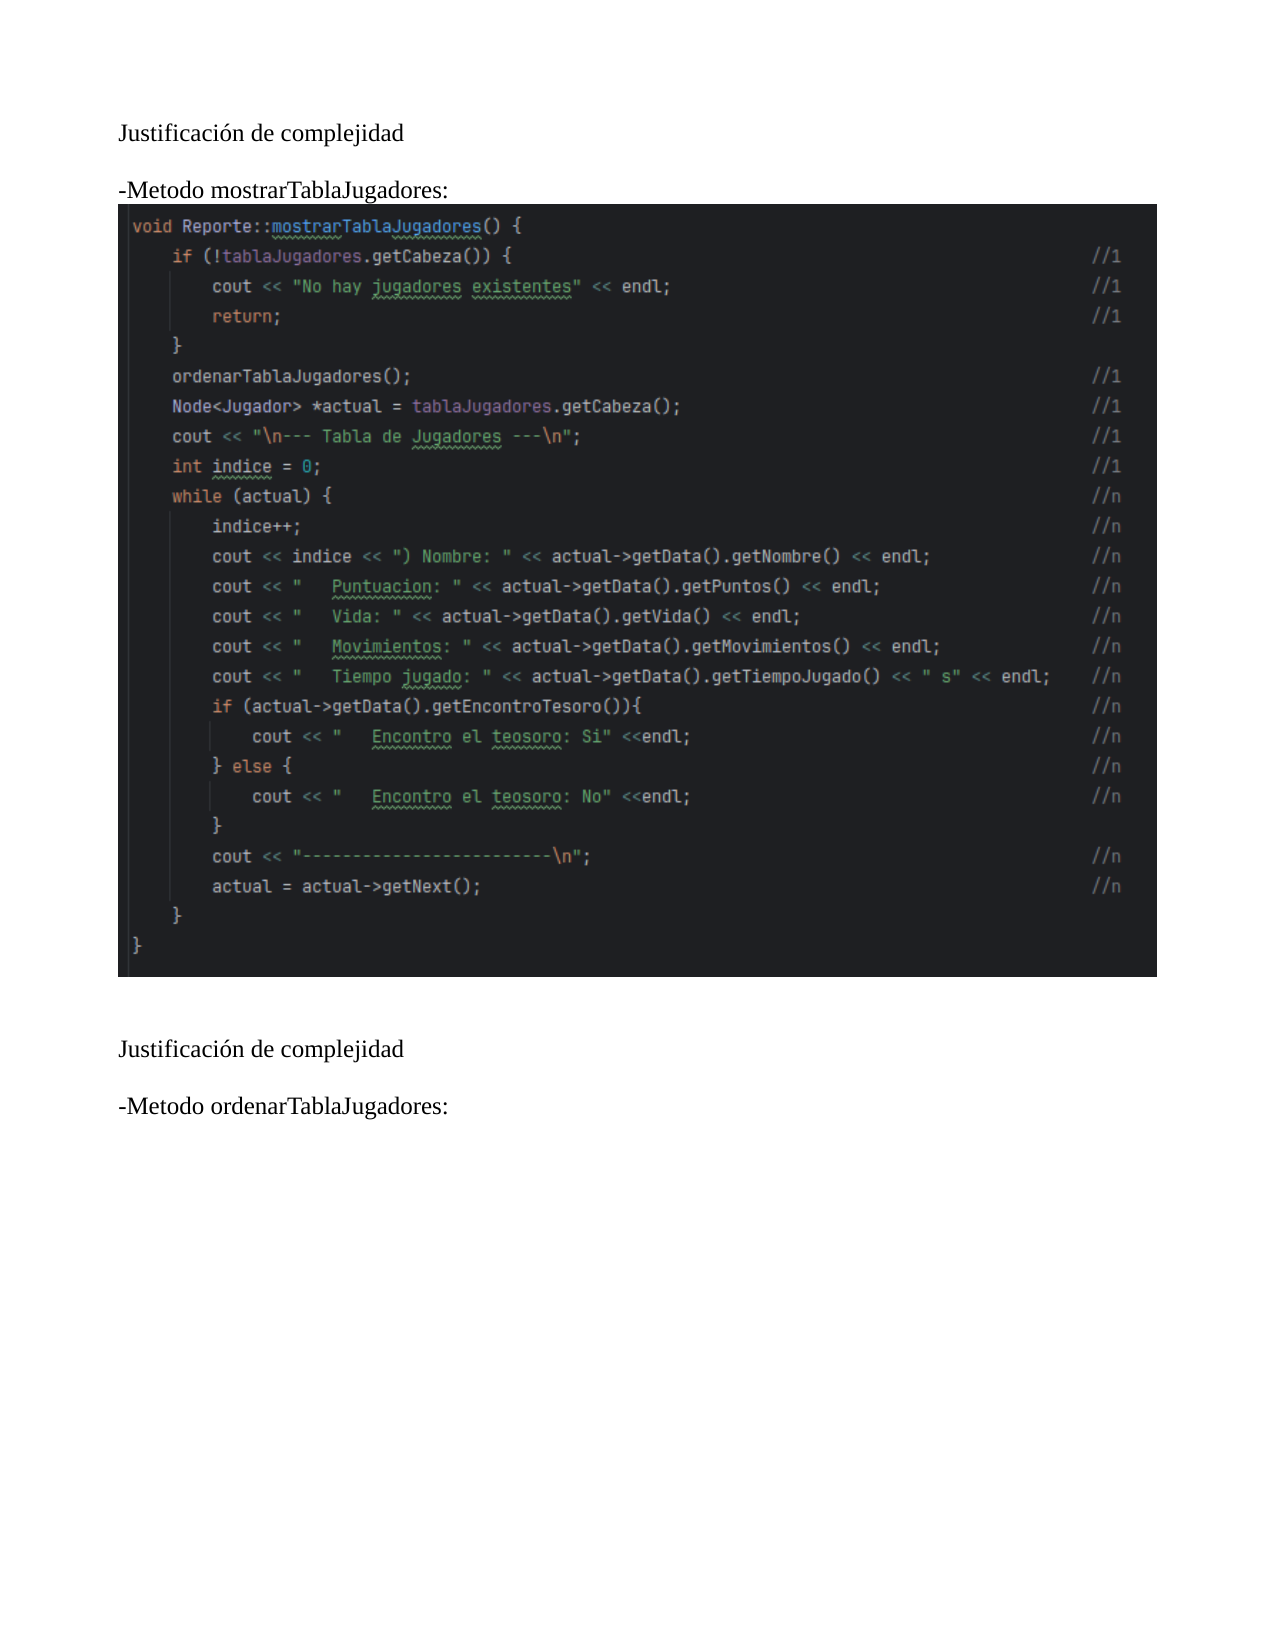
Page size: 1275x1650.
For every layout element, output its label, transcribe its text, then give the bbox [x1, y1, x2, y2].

text Justificación de complejidad [118, 118, 1157, 147]
text Justificación de complejidad [118, 1034, 1157, 1062]
text -Metodo ordenarTablaJugadores: [118, 1091, 1157, 1120]
text -Metodo mostrarTablaJugadores: [118, 176, 1157, 204]
picture [118, 204, 1157, 977]
